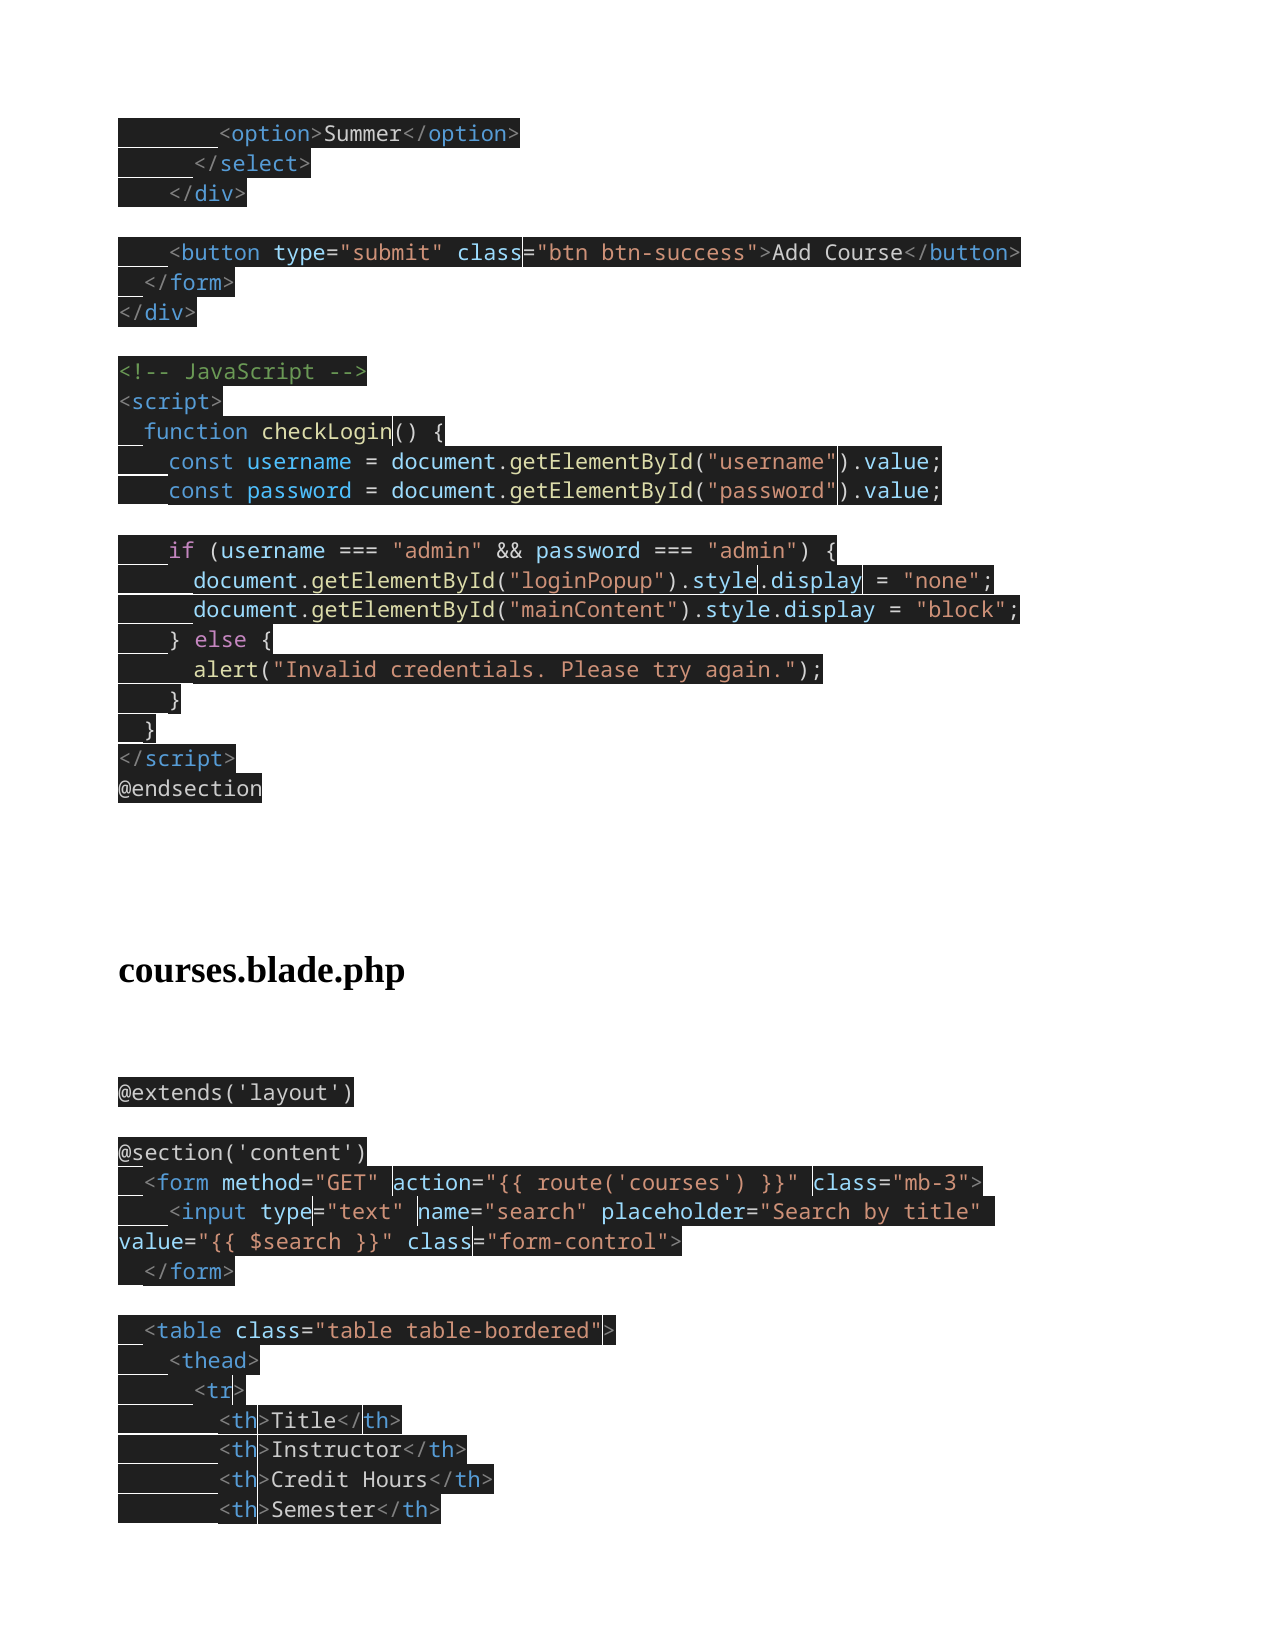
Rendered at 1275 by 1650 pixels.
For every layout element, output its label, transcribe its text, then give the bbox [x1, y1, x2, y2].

text <th>Title</th> [118, 1405, 1157, 1434]
text @extends('layout') [118, 1077, 1157, 1107]
text <thead> [118, 1345, 1157, 1375]
text <button type="submit" class="btn btn-success">Add Course</button> [118, 237, 1157, 267]
text <th>Instructor</th> [118, 1434, 1157, 1464]
text const password = document.getElementById("password").value; [118, 475, 1157, 505]
text document.getElementById("loginPopup").style.display = "none"; [118, 565, 1157, 594]
text <option>Summer</option> [118, 118, 1157, 148]
text alert("Invalid credentials. Please try again."); [118, 654, 1157, 684]
text </form> [118, 1256, 1157, 1286]
text </select> [118, 148, 1157, 178]
text <input type="text" name="search" placeholder="Search by title" value="{{ $search }}" class="form-control"> [118, 1196, 1157, 1256]
text } [118, 684, 1157, 714]
text <script> [118, 386, 1157, 416]
text <table class="table table-bordered"> [118, 1315, 1157, 1345]
text <tr> [118, 1375, 1157, 1405]
text function checkLogin() { [118, 416, 1157, 446]
text courses.blade.php [118, 948, 1157, 991]
text <th>Credit Hours</th> [118, 1464, 1157, 1494]
text document.getElementById("mainContent").style.display = "block"; [118, 594, 1157, 624]
text </script> [118, 743, 1157, 773]
text } else { [118, 624, 1157, 654]
text <!-- JavaScript --> [118, 356, 1157, 386]
text </form> [118, 267, 1157, 297]
text } [118, 714, 1157, 743]
text const username = document.getElementById("username").value; [118, 446, 1157, 475]
text </div> [118, 178, 1157, 207]
text if (username === "admin" && password === "admin") { [118, 535, 1157, 565]
text <th>Semester</th> [118, 1494, 1157, 1524]
text </div> [118, 297, 1157, 327]
text @endsection [118, 773, 1157, 803]
text @section('content') [118, 1137, 1157, 1166]
text <form method="GET" action="{{ route('courses') }}" class="mb-3"> [118, 1166, 1157, 1196]
